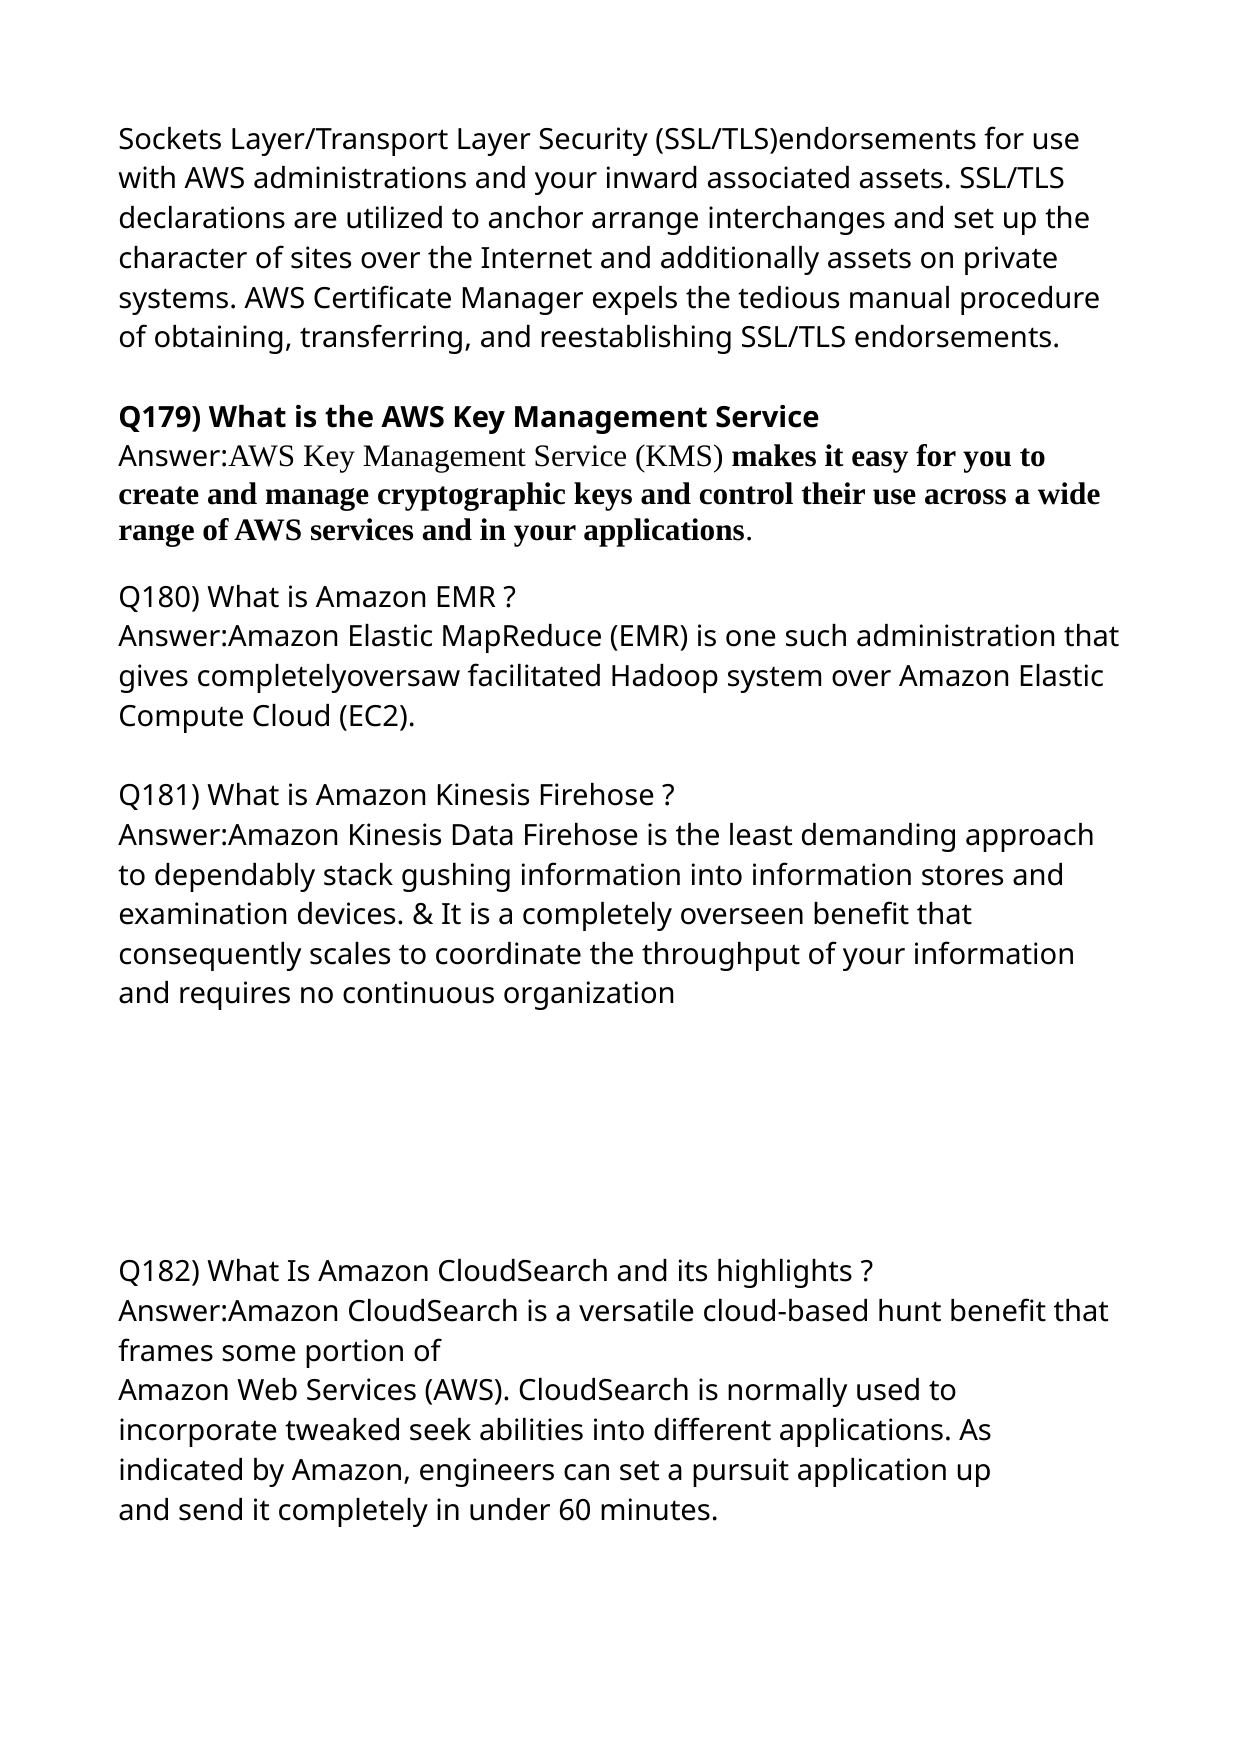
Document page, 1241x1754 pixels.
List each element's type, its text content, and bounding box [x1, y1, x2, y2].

text Sockets Layer/Transport Layer Security (SSL/TLS)endorsements for use with AWS administrations and your inward associated assets. SSL/TLS declarations are utilized to anchor arrange interchanges and set up the character of sites over the Internet and additionally assets on private systems. AWS Certificate Manager expels the tedious manual procedure of obtaining, transferring, and reestablishing SSL/TLS endorsements. [118, 118, 1122, 356]
text Amazon Web Services (AWS). CloudSearch is normally used to incorporate tweaked seek abilities into different applications. As indicated by Amazon, engineers can set a pursuit application up [118, 1370, 1122, 1489]
text Q182) What Is Amazon CloudSearch and its highlights ? [118, 1251, 1122, 1290]
text Q180) What is Amazon EMR ? [118, 576, 1122, 616]
text Q179) What is the AWS Key Management Service [118, 396, 1122, 436]
text Answer:AWS Key Management Service (KMS) makes it easy for you to create and manage cryptographic keys and control their use across a wide range of AWS services and in your applications. [118, 436, 1122, 547]
text Answer:Amazon CloudSearch is a versatile cloud-based hunt benefit that frames some portion of [118, 1290, 1122, 1370]
text Answer:Amazon Kinesis Data Firehose is the least demanding approach to dependably stack gushing information into information stores and examination devices. & It is a completely overseen benefit that consequently scales to coordinate the throughput of your information and requires no continuous organization [118, 814, 1122, 1012]
text and send it completely in under 60 minutes. [118, 1489, 1122, 1528]
text Q181) What is Amazon Kinesis Firehose ? [118, 774, 1122, 814]
text Answer:Amazon Elastic MapReduce (EMR) is one such administration that gives completelyoversaw facilitated Hadoop system over Amazon Elastic Compute Cloud (EC2). [118, 616, 1122, 735]
